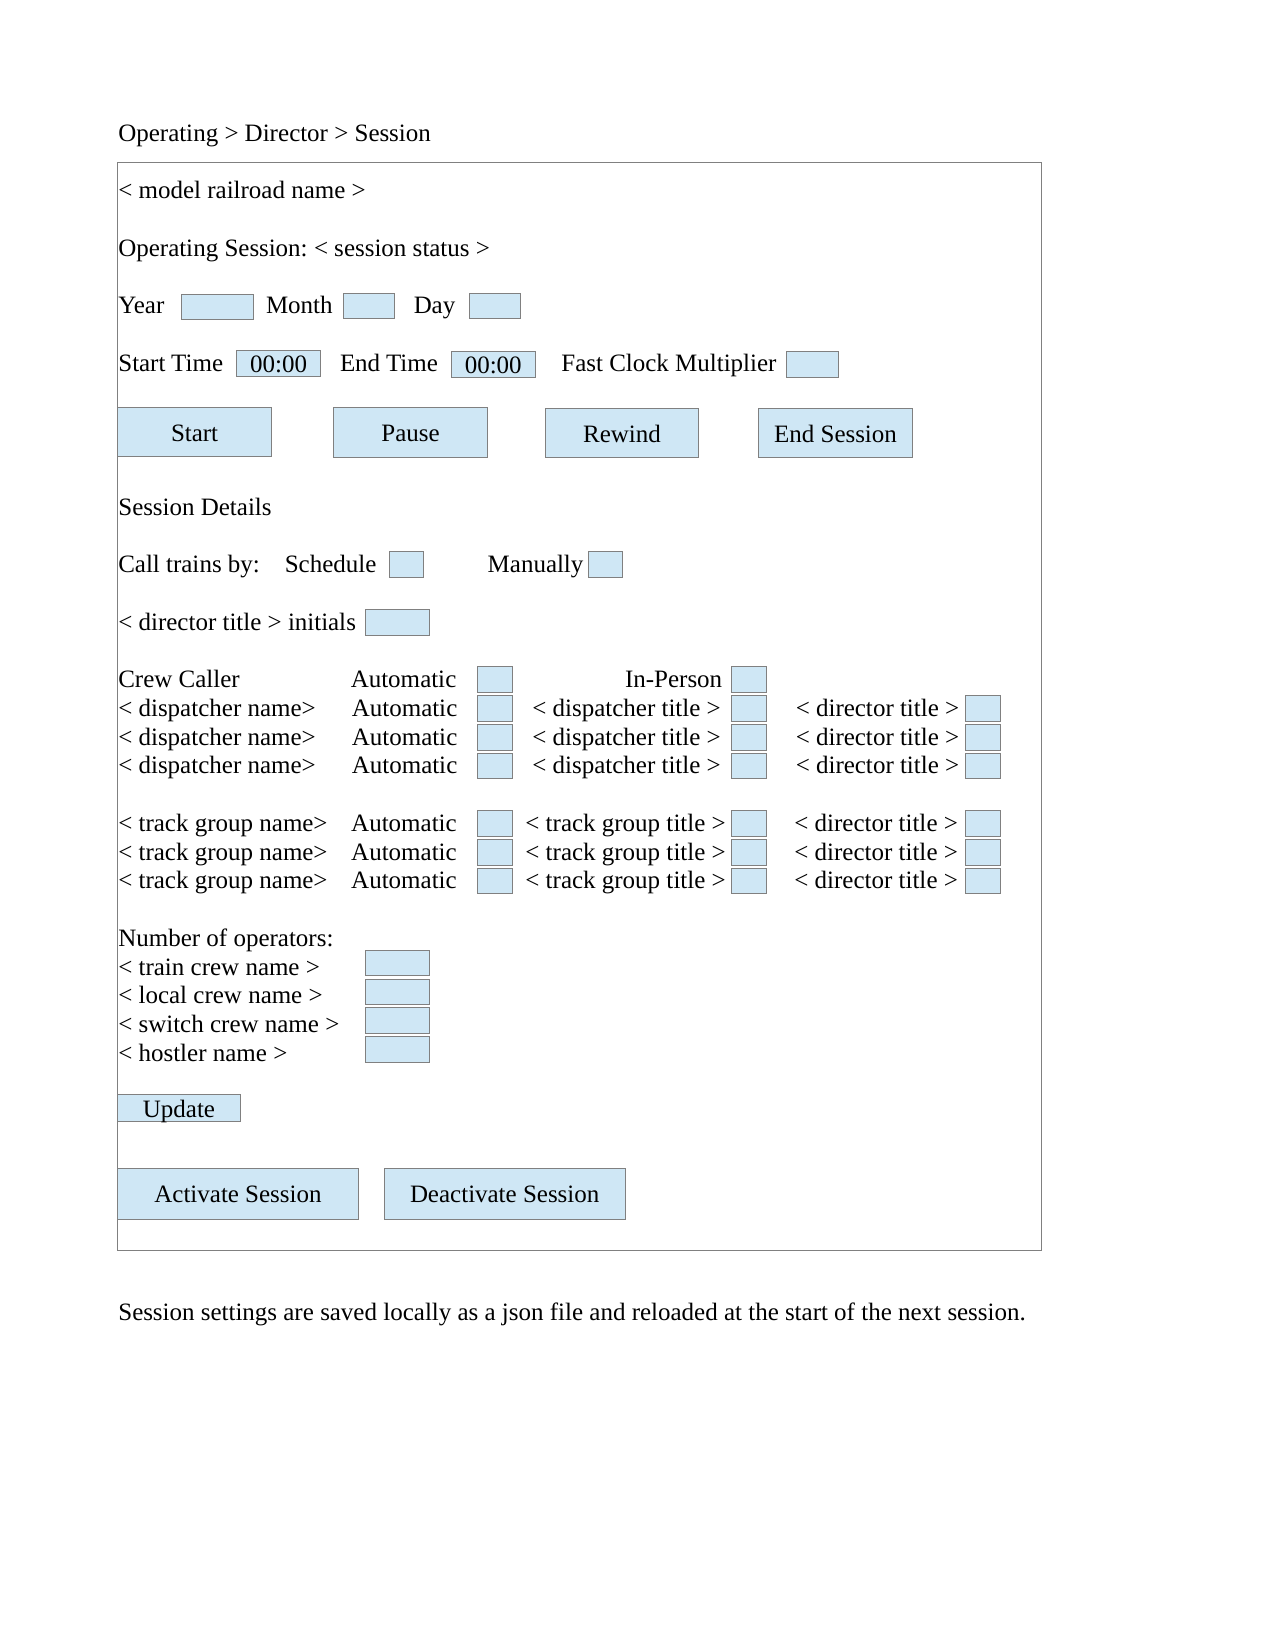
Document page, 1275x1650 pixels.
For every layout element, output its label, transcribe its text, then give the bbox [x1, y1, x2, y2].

text [1042, 866, 1157, 894]
text [1042, 492, 1157, 521]
text < train crew name > [118, 952, 1041, 981]
text Operating Session: < session status > [118, 233, 1041, 262]
text Session settings are saved locally as a json file and reloaded at the start of the next session. [118, 1297, 1157, 1326]
text [1042, 348, 1157, 377]
text [1042, 981, 1157, 1009]
text [1042, 952, 1157, 981]
text Crew Caller Automatic In-Person [118, 664, 1041, 693]
text Call trains by: Schedule Manually [118, 549, 1041, 578]
text Year Month Day [118, 291, 1041, 319]
text [1042, 923, 1157, 952]
text [1042, 722, 1157, 751]
text < director title > initials [118, 607, 1041, 636]
text [1042, 607, 1157, 636]
text < track group name> Automatic < track group title > < director title > [118, 808, 1041, 837]
text Number of operators: [118, 923, 1041, 952]
text Session Details [118, 492, 1041, 521]
text [1042, 291, 1157, 319]
text [1042, 176, 1157, 204]
text [1042, 549, 1157, 578]
text [1042, 1038, 1157, 1067]
text < switch crew name > [118, 1009, 1041, 1038]
text [1042, 808, 1157, 837]
text [1042, 233, 1157, 262]
text < hostler name > [118, 1038, 1041, 1067]
text [1042, 664, 1157, 693]
text < dispatcher name> Automatic < dispatcher title > < director title > [118, 722, 1041, 751]
text [1042, 1009, 1157, 1038]
text < dispatcher name> Automatic < dispatcher title > < director title > [118, 693, 1041, 722]
text Operating > Director > Session [118, 118, 1157, 147]
text < model railroad name > [118, 176, 1041, 204]
text [1042, 837, 1157, 866]
text < track group name> Automatic < track group title > < director title > [118, 837, 1041, 866]
text [1042, 693, 1157, 722]
text [1042, 751, 1157, 779]
text Start Time End Time Fast Clock Multiplier [118, 348, 1041, 377]
text < local crew name > [118, 981, 1041, 1009]
text < dispatcher name> Automatic < dispatcher title > < director title > [118, 751, 1041, 779]
text < track group name> Automatic < track group title > < director title > [118, 866, 1041, 894]
